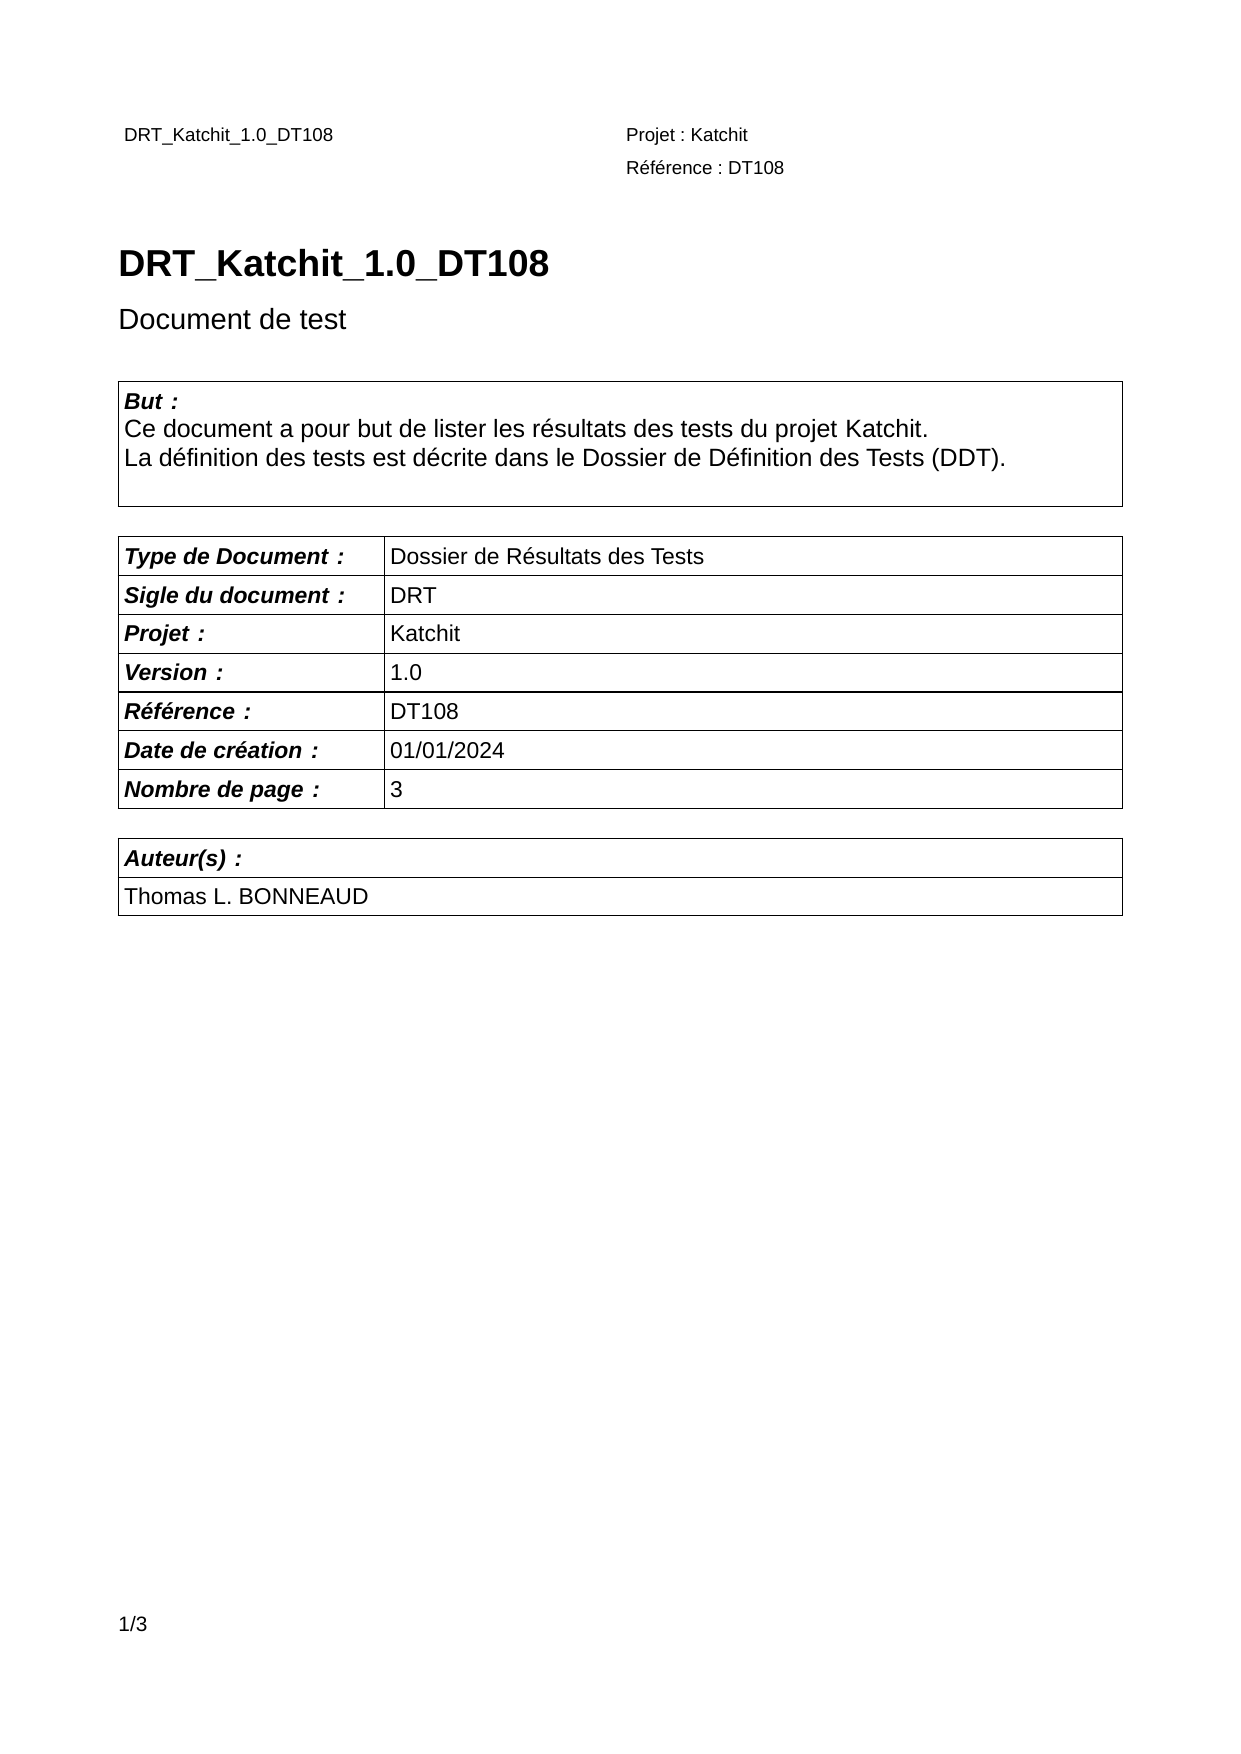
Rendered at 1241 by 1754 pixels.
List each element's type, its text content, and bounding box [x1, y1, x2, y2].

table_header Dossier de Résultats des Tests [385, 537, 1122, 575]
text DRT_Katchit_1.0_DT108 [118, 241, 1122, 284]
text Document de test [118, 302, 1122, 336]
table_cell 01/01/2024 [385, 731, 1122, 769]
table_header Type de Document : [119, 537, 384, 575]
table_cell Nombre de page : [119, 770, 384, 808]
table_cell Date de création : [119, 731, 384, 769]
table_cell DT108 [385, 693, 1122, 730]
table_cell Projet : [119, 615, 384, 652]
table_header But : Ce document a pour but de lister les résultats des tests du projet Katchit. La définition des tests est décrite dans le Dossier de Définition des Tests (DDT). [119, 382, 1122, 506]
table_cell 1.0 [385, 654, 1122, 691]
table_cell Katchit [385, 615, 1122, 652]
table_cell Référence : [119, 693, 384, 730]
table_cell Version : [119, 654, 384, 691]
table_cell 3 [385, 770, 1122, 808]
table_cell DRT [385, 576, 1122, 614]
table_header Auteur(s) : [119, 839, 1122, 877]
table_cell Thomas L. BONNEAUD [119, 878, 1122, 915]
table_cell Sigle du document : [119, 576, 384, 614]
